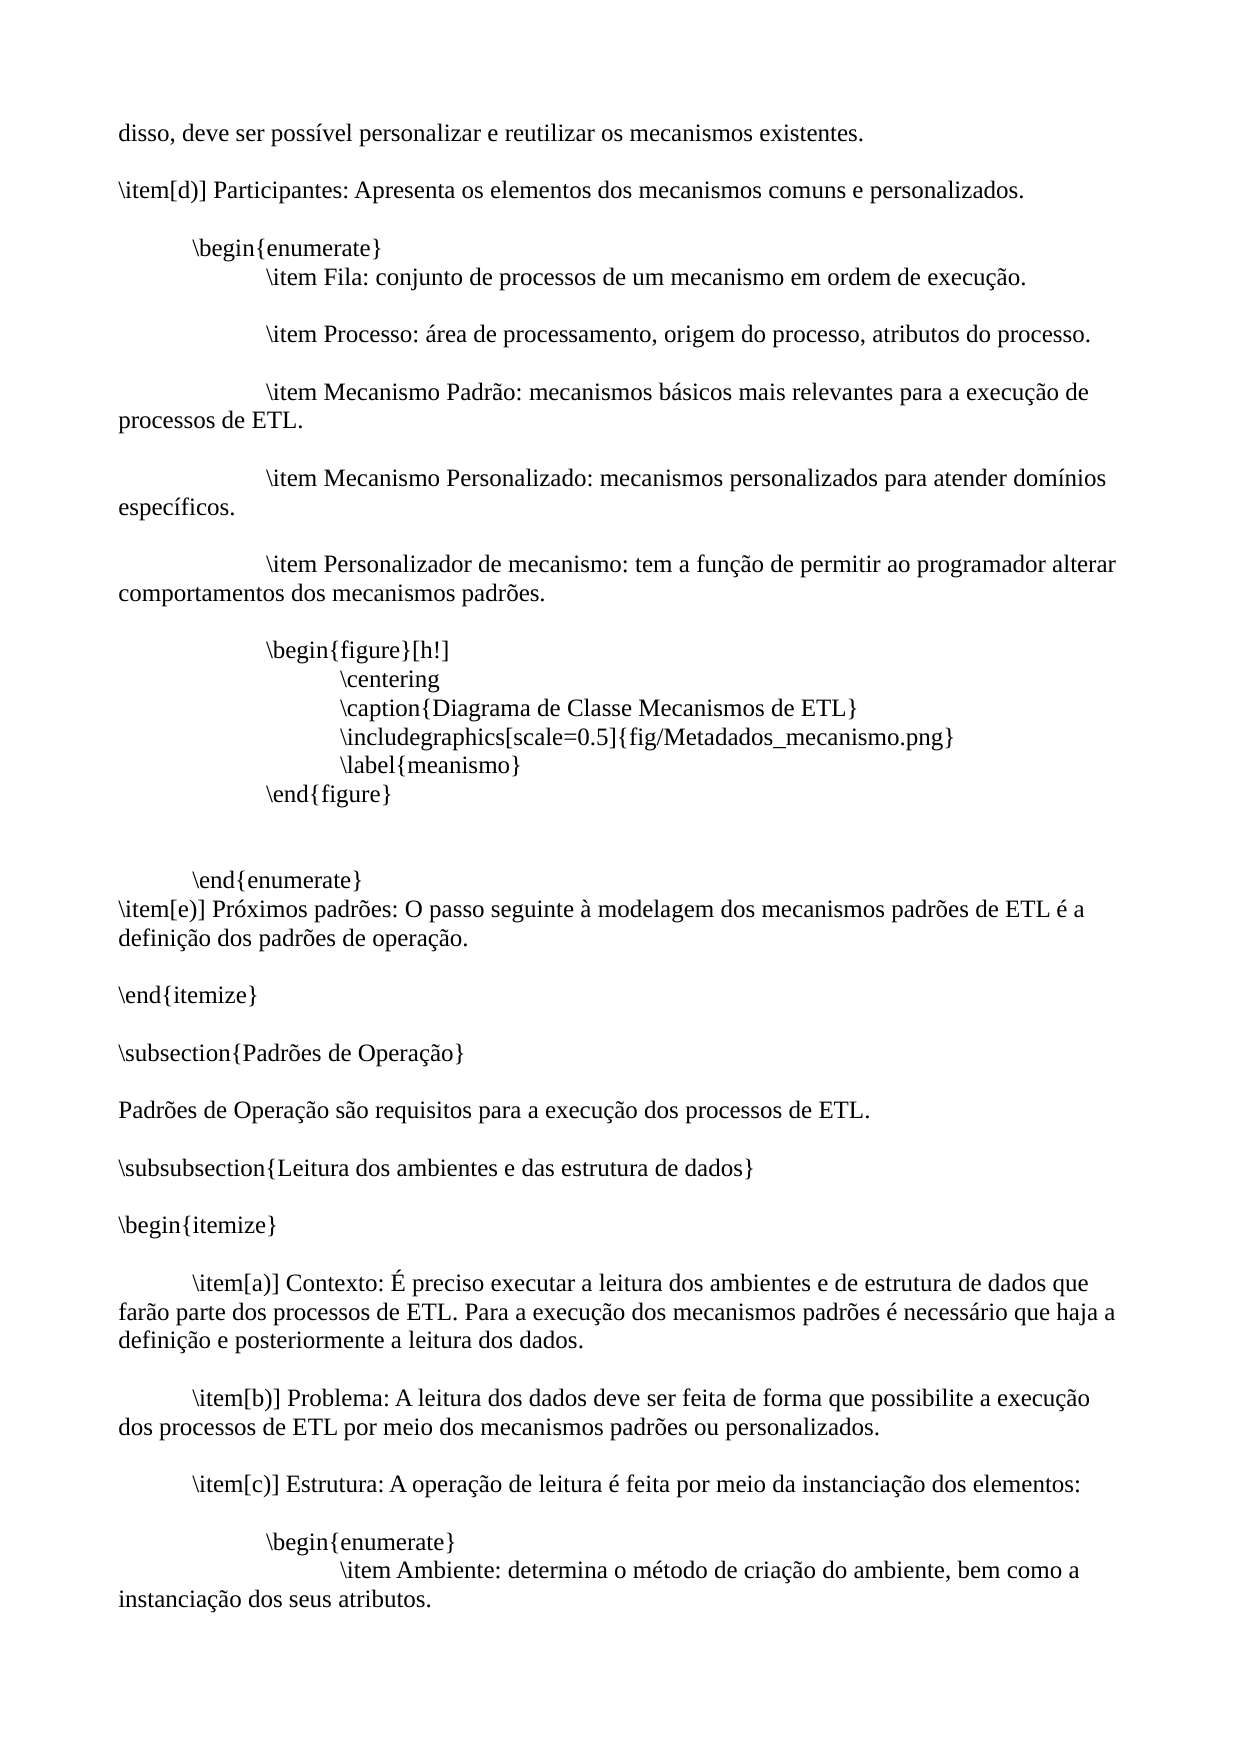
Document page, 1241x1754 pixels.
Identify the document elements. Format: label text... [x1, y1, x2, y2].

text \item Mecanismo Padrão: mecanismos básicos mais relevantes para a execução de processos de ETL. [118, 377, 1122, 434]
text \end{enumerate} [118, 866, 1122, 894]
text disso, deve ser possível personalizar e reutilizar os mecanismos existentes. [118, 118, 1122, 147]
text \label{meanismo} [118, 751, 1122, 779]
text \begin{figure}[h!] [118, 636, 1122, 664]
text \item[a)] Contexto: É preciso executar a leitura dos ambientes e de estrutura de dados que farão parte dos processos de ETL. Para a execução dos mecanismos padrões é necessário que haja a definição e posteriormente a leitura dos dados. [118, 1268, 1122, 1354]
text \item[e)] Próximos padrões: O passo seguinte à modelagem dos mecanismos padrões de ETL é a definição dos padrões de operação. [118, 894, 1122, 952]
text \item Ambiente: determina o método de criação do ambiente, bem como a instanciação dos seus atributos. [118, 1556, 1122, 1613]
text \end{itemize} [118, 981, 1122, 1009]
text \subsection{Padrões de Operação} [118, 1038, 1122, 1067]
text \item[c)] Estrutura: A operação de leitura é feita por meio da instanciação dos elementos: [118, 1469, 1122, 1498]
text \begin{itemize} [118, 1211, 1122, 1239]
text \subsubsection{Leitura dos ambientes e das estrutura de dados} [118, 1153, 1122, 1182]
text \centering [118, 664, 1122, 693]
text \item Fila: conjunto de processos de um mecanismo em ordem de execução. [118, 262, 1122, 291]
text \item Mecanismo Personalizado: mecanismos personalizados para atender domínios específicos. [118, 463, 1122, 521]
text \begin{enumerate} [118, 1527, 1122, 1556]
text \item Processo: área de processamento, origem do processo, atributos do processo. [118, 319, 1122, 348]
text \end{figure} [118, 779, 1122, 808]
text \item[b)] Problema: A leitura dos dados deve ser feita de forma que possibilite a execução dos processos de ETL por meio dos mecanismos padrões ou personalizados. [118, 1383, 1122, 1441]
text \begin{enumerate} [118, 233, 1122, 262]
text \item Personalizador de mecanismo: tem a função de permitir ao programador alterar comportamentos dos mecanismos padrões. [118, 549, 1122, 607]
text \caption{Diagrama de Classe Mecanismos de ETL} [118, 693, 1122, 722]
text \includegraphics[scale=0.5]{fig/Metadados_mecanismo.png} [118, 722, 1122, 751]
text Padrões de Operação são requisitos para a execução dos processos de ETL. [118, 1096, 1122, 1124]
text \item[d)] Participantes: Apresenta os elementos dos mecanismos comuns e personalizados. [118, 176, 1122, 204]
